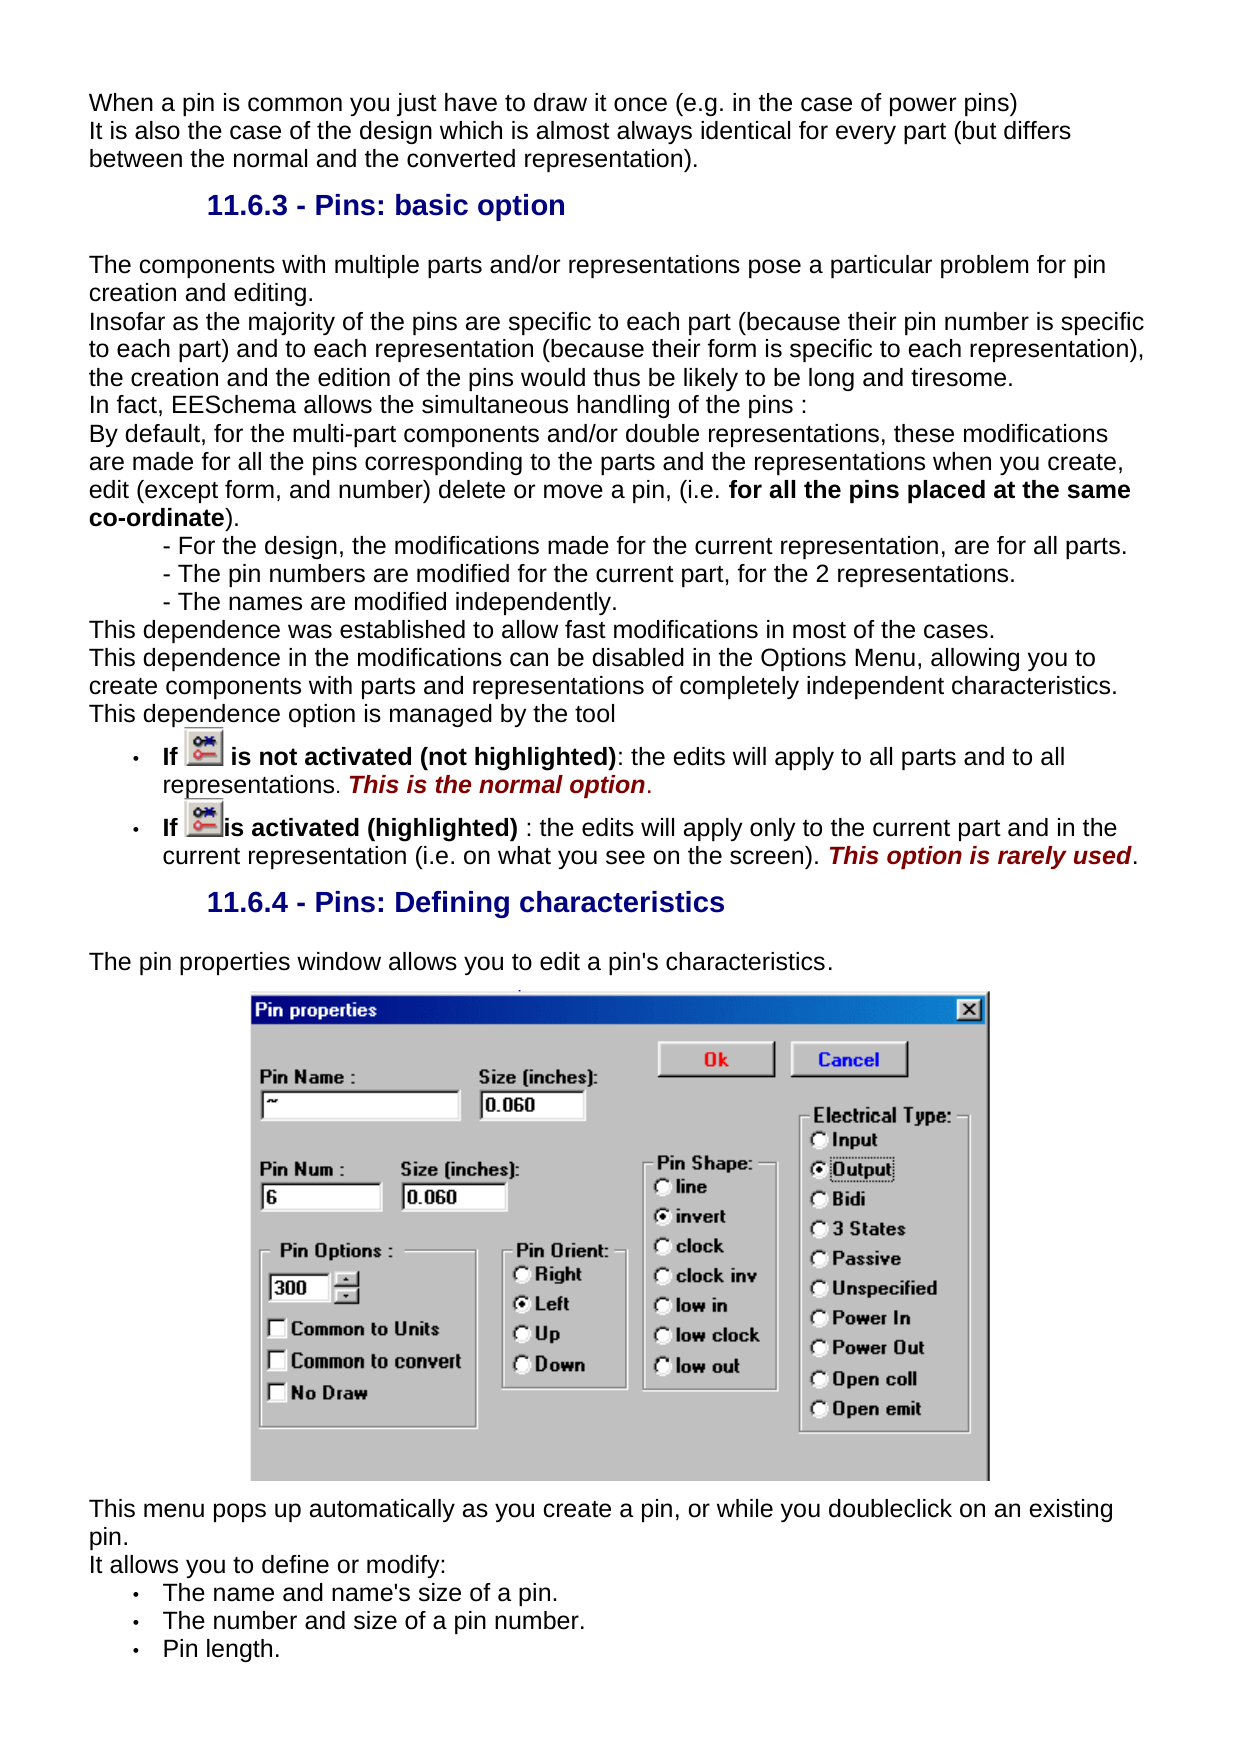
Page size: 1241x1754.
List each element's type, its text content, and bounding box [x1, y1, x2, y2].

text It is also the case of the design which is almost always identical for every part (but differs between the normal and the converted representation). [88, 117, 1152, 173]
subtitle Pins: basic option [207, 189, 1152, 222]
list If is not activated (not highlighted): the edits will apply to all parts and to all representations. This is the normal option. [133, 727, 1152, 798]
text This menu pops up automatically as you create a pin, or while you doubleclick on an existing pin. [88, 1494, 1152, 1551]
text By default, for the multi-part components and/or double representations, these modifications are made for all the pins corresponding to the parts and the representations when you create, edit (except form, and number) delete or move a pin, (i.e. for all the pins placed at the same co-ordinate). [88, 419, 1152, 531]
list Pin length. [133, 1634, 1152, 1663]
text When a pin is common you just have to draw it once (e.g. in the case of power pins) [88, 88, 1152, 117]
text Insofar as the majority of the pins are specific to each part (because their pin number is specific to each part) and to each representation (because their form is specific to each representation), the creation and the edition of the pins would thus be likely to be long and tiresome. [88, 307, 1152, 391]
text The pin properties window allows you to edit a pin's characteristics. [88, 948, 1152, 976]
text In fact, EESchema allows the simultaneous handling of the pins : [88, 391, 1152, 419]
text - The names are modified independently. [162, 587, 1152, 615]
text - The pin numbers are modified for the current part, for the 2 representations. [162, 559, 1152, 587]
picture [184, 727, 224, 766]
text The components with multiple parts and/or representations pose a particular problem for pin creation and editing. [88, 251, 1152, 307]
text It allows you to define or modify: [88, 1551, 1152, 1578]
picture [250, 990, 990, 1481]
text This dependence option is managed by the tool [88, 699, 1152, 727]
text - For the design, the modifications made for the current representation, are for all parts. [162, 531, 1152, 559]
list If is activated (highlighted) : the edits will apply only to the current part and in the current representation (i.e. on what you see on the screen). This option is rarely used. [133, 798, 1152, 869]
list The number and size of a pin number. [133, 1607, 1152, 1634]
subtitle Pins: Defining characteristics [207, 886, 1152, 919]
list The name and name's size of a pin. [133, 1578, 1152, 1607]
picture [184, 798, 224, 837]
text This dependence in the modifications can be disabled in the Options Menu, allowing you to create components with parts and representations of completely independent characteristics. [88, 643, 1152, 699]
text This dependence was established to allow fast modifications in most of the cases. [88, 615, 1152, 643]
